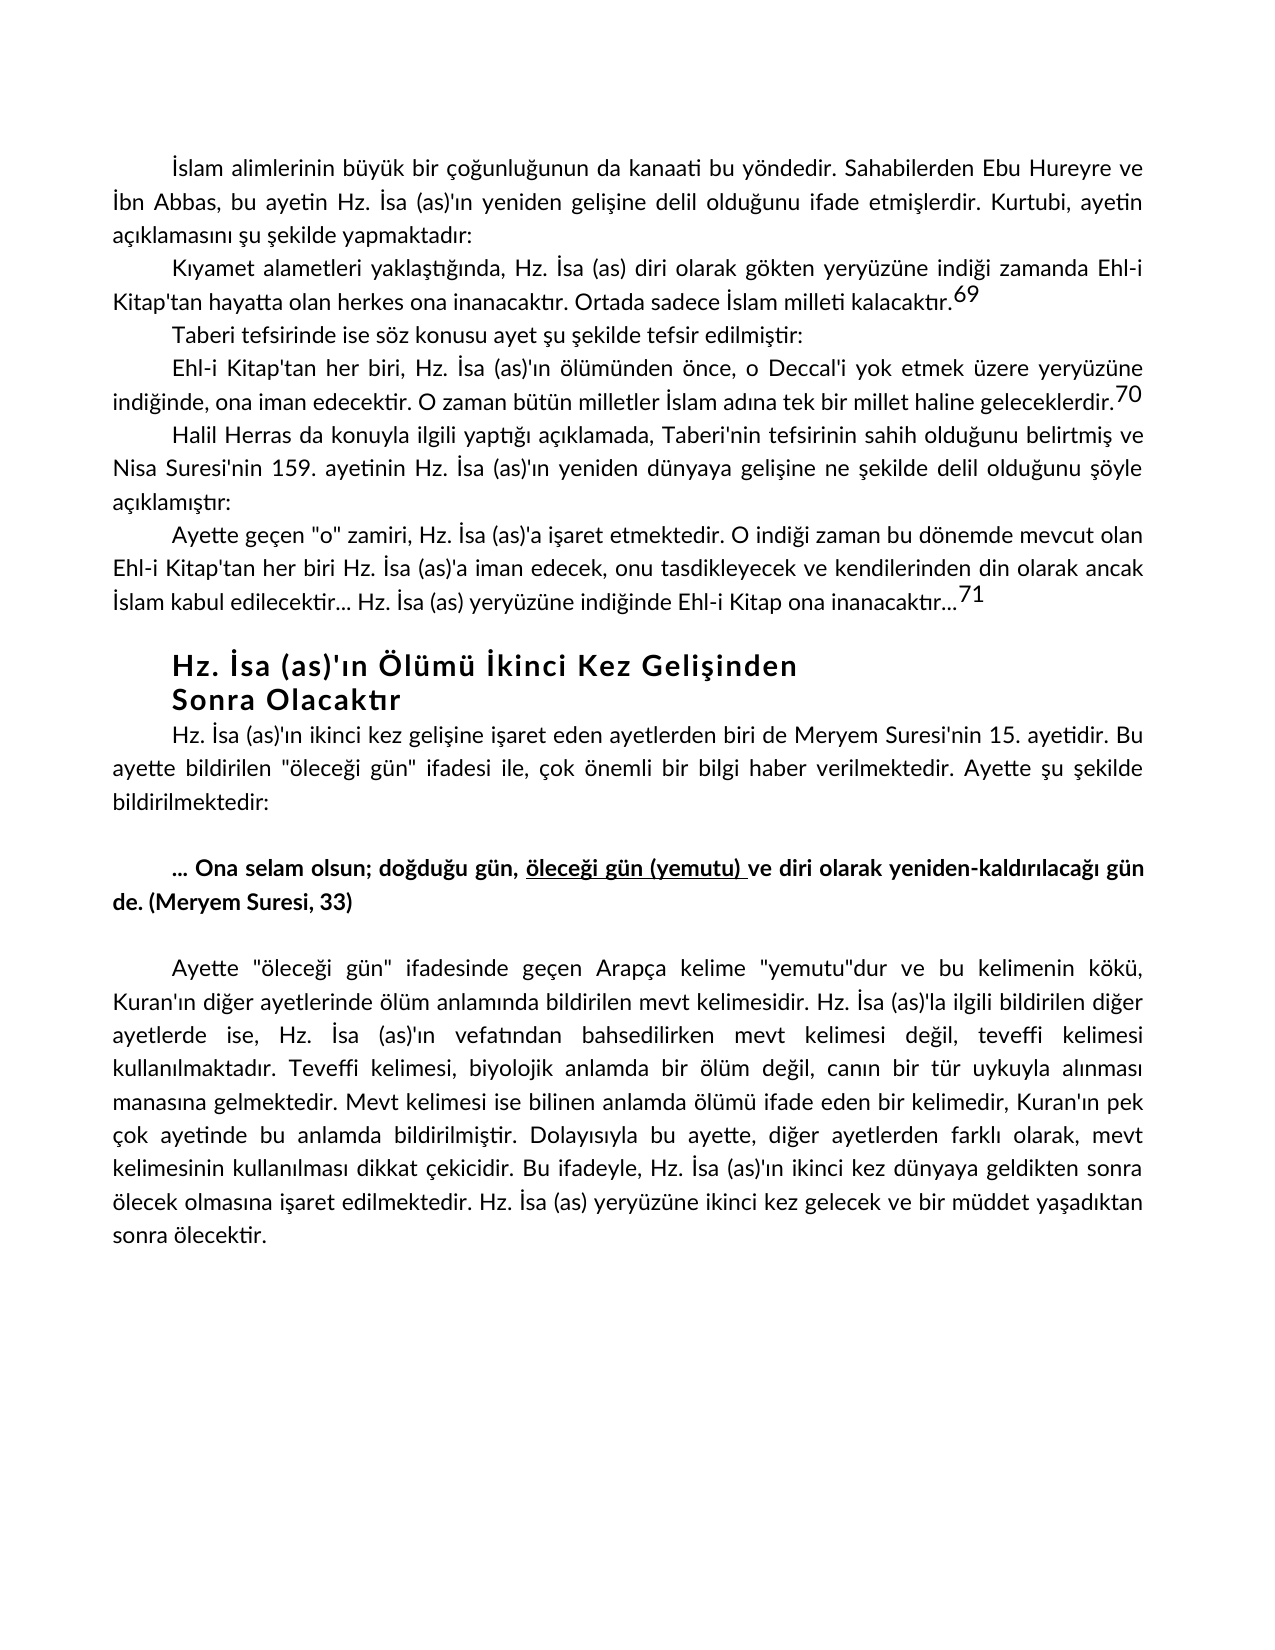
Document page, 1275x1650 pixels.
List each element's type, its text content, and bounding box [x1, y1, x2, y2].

text Hz. İsa (as)'ın Ölümü İkinci Kez Gelişinden [112, 650, 1145, 683]
text Ayette "öleceği gün" ifadesinde geçen Arapça kelime "yemutu"dur ve bu kelimenin kökü, Kuran'ın diğer ayetlerinde ölüm anlamında bildirilen mevt kelimesidir. Hz. İsa (as)'la ilgili bildirilen diğer ayetlerde ise, Hz. İsa (as)'ın vefatından bahsedilirken mevt kelimesi değil, teveffi kelimesi kullanılmaktadır. Teveffi kelimesi, biyolojik anlamda bir ölüm değil, canın bir tür uykuyla alınması manasına gelmektedir. Mevt kelimesi ise bilinen anlamda ölümü ifade eden bir kelimedir, Kuran'ın pek çok ayetinde bu anlamda bildirilmiştir. Dolayısıyla bu ayette, diğer ayetlerden farklı olarak, mevt kelimesinin kullanılması dikkat çekicidir. Bu ifadeyle, Hz. İsa (as)'ın ikinci kez dünyaya geldikten sonra ölecek olmasına işaret edilmektedir. Hz. İsa (as) yeryüzüne ikinci kez gelecek ve bir müddet yaşadıktan sonra ölecektir. [112, 950, 1145, 1250]
text Ehl-i Kitap'tan her biri, Hz. İsa (as)'ın ölümünden önce, o Deccal'i yok etmek üzere yeryüzüne indiğinde, ona iman edecektir. O zaman bütün milletler İslam adına tek bir millet haline geleceklerdir.70 [112, 350, 1145, 417]
text Halil Herras da konuyla ilgili yaptığı açıklamada, Taberi'nin tefsirinin sahih olduğunu belirtmiş ve Nisa Suresi'nin 159. ayetinin Hz. İsa (as)'ın yeniden dünyaya gelişine ne şekilde delil olduğunu şöyle açıklamıştır: [112, 417, 1145, 517]
text İslam alimlerinin büyük bir çoğunluğunun da kanaati bu yöndedir. Sahabilerden Ebu Hureyre ve İbn Abbas, bu ayetin Hz. İsa (as)'ın yeniden gelişine delil olduğunu ifade etmişlerdir. Kurtubi, ayetin açıklamasını şu şekilde yapmaktadır: [112, 150, 1145, 250]
text Hz. İsa (as)'ın ikinci kez gelişine işaret eden ayetlerden biri de Meryem Suresi'nin 15. ayetidir. Bu ayette bildirilen "öleceği gün" ifadesi ile, çok önemli bir bilgi haber verilmektedir. Ayette şu şekilde bildirilmektedir: [112, 717, 1145, 817]
text Taberi tefsirinde ise söz konusu ayet şu şekilde tefsir edilmiştir: [112, 317, 1145, 350]
text Sonra Olacaktır [112, 683, 1145, 717]
text Ayette geçen "o" zamiri, Hz. İsa (as)'a işaret etmektedir. O indiği zaman bu dönemde mevcut olan Ehl-i Kitap'tan her biri Hz. İsa (as)'a iman edecek, onu tasdikleyecek ve kendilerinden din olarak ancak İslam kabul edilecektir... Hz. İsa (as) yeryüzüne indiğinde Ehl-i Kitap ona inanacaktır...71 [112, 517, 1145, 617]
text ... Ona selam olsun; doğduğu gün, öleceği gün (yemutu) ve diri olarak yeniden-kaldırılacağı gün de. (Meryem Suresi, 33) [112, 850, 1145, 917]
text Kıyamet alametleri yaklaştığında, Hz. İsa (as) diri olarak gökten yeryüzüne indiği zamanda Ehl-i Kitap'tan hayatta olan herkes ona inanacaktır. Ortada sadece İslam milleti kalacaktır.69 [112, 250, 1145, 317]
